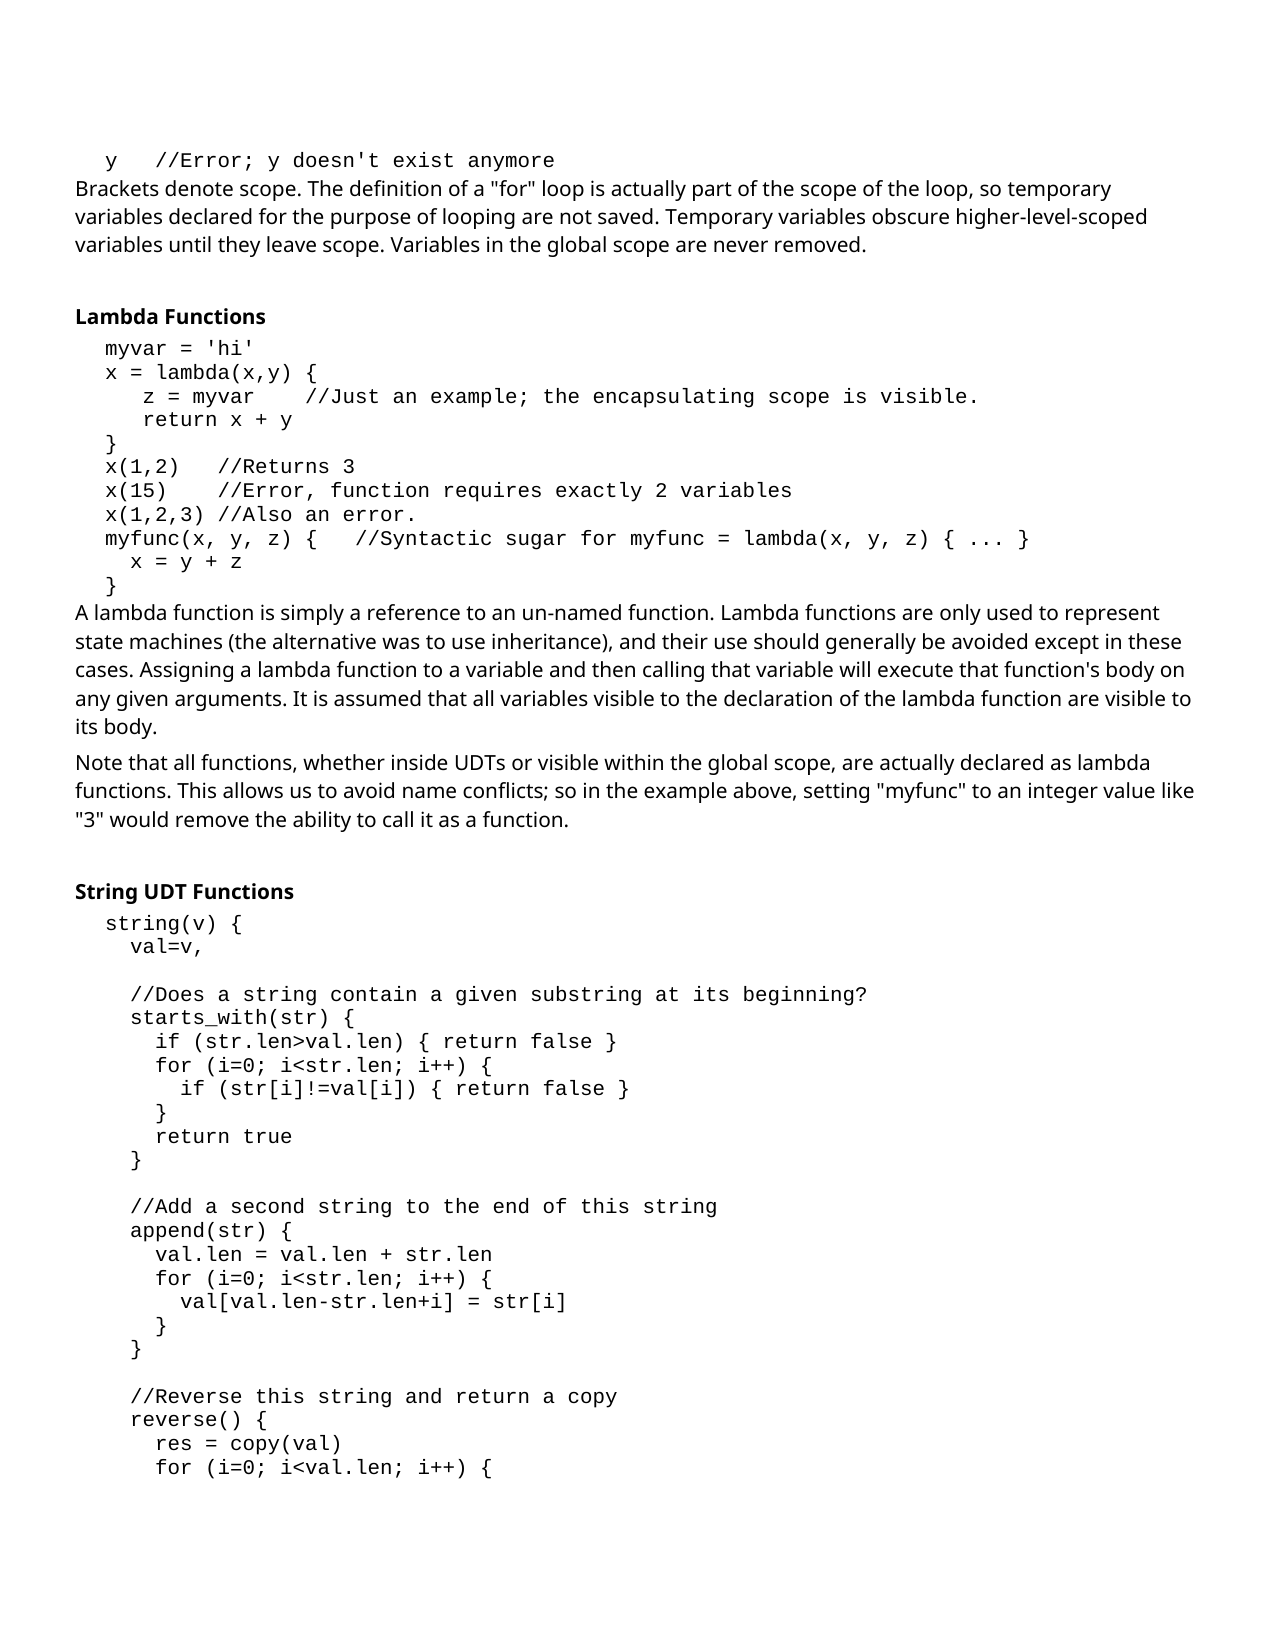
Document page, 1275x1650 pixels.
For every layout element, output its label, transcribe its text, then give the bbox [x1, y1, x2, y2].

text } [105, 575, 1200, 598]
text Note that all functions, whether inside UDTs or visible within the global scope, are actually declared as lambda functions. This allows us to avoid name conflicts; so in the example above, setting "myfunc" to an integer value like "3" would remove the ability to call it as a function. [75, 748, 1200, 833]
text val.len = val.len + str.len [105, 1244, 1200, 1267]
text if (str[i]!=val[i]) { return false } [105, 1078, 1200, 1102]
text //Does a string contain a given substring at its beginning? [105, 984, 1200, 1007]
text //Add a second string to the end of this string [105, 1197, 1200, 1220]
text } [105, 1315, 1200, 1338]
text res = copy(val) [105, 1433, 1200, 1457]
text for (i=0; i<str.len; i++) { [105, 1055, 1200, 1078]
text y //Error; y doesn't exist anymore [105, 150, 1200, 174]
text } [105, 433, 1200, 457]
text x = lambda(x,y) { [105, 362, 1200, 386]
text string(v) { [105, 913, 1200, 936]
text } [105, 1338, 1200, 1362]
text myfunc(x, y, z) { //Syntactic sugar for myfunc = lambda(x, y, z) { ... } [105, 527, 1200, 551]
text x = y + z [105, 551, 1200, 575]
text myvar = 'hi' [105, 338, 1200, 362]
text for (i=0; i<val.len; i++) { [105, 1457, 1200, 1480]
text return true [105, 1126, 1200, 1149]
text val[val.len-str.len+i] = str[i] [105, 1291, 1200, 1315]
text starts_with(str) { [105, 1007, 1200, 1031]
text String UDT Functions [75, 877, 1200, 905]
text append(str) { [105, 1220, 1200, 1244]
text return x + y [105, 409, 1200, 433]
text for (i=0; i<str.len; i++) { [105, 1267, 1200, 1291]
text x(1,2) //Returns 3 [105, 457, 1200, 480]
text Brackets denote scope. The definition of a "for" loop is actually part of the scope of the loop, so temporary variables declared for the purpose of looping are not saved. Temporary variables obscure higher-level-scoped variables until they leave scope. Variables in the global scope are never removed. [75, 174, 1200, 259]
text x(15) //Error, function requires exactly 2 variables [105, 480, 1200, 504]
text z = myvar //Just an example; the encapsulating scope is visible. [105, 386, 1200, 409]
text } [105, 1102, 1200, 1126]
text reverse() { [105, 1409, 1200, 1433]
text val=v, [105, 936, 1200, 960]
text Lambda Functions [75, 302, 1200, 331]
text } [105, 1149, 1200, 1173]
text A lambda function is simply a reference to an un-named function. Lambda functions are only used to represent state machines (the alternative was to use inheritance), and their use should generally be avoided except in these cases. Assigning a lambda function to a variable and then calling that variable will execute that function's body on any given arguments. It is assumed that all variables visible to the declaration of the lambda function are visible to its body. [75, 598, 1200, 741]
text if (str.len>val.len) { return false } [105, 1031, 1200, 1055]
text //Reverse this string and return a copy [105, 1386, 1200, 1409]
text x(1,2,3) //Also an error. [105, 504, 1200, 527]
